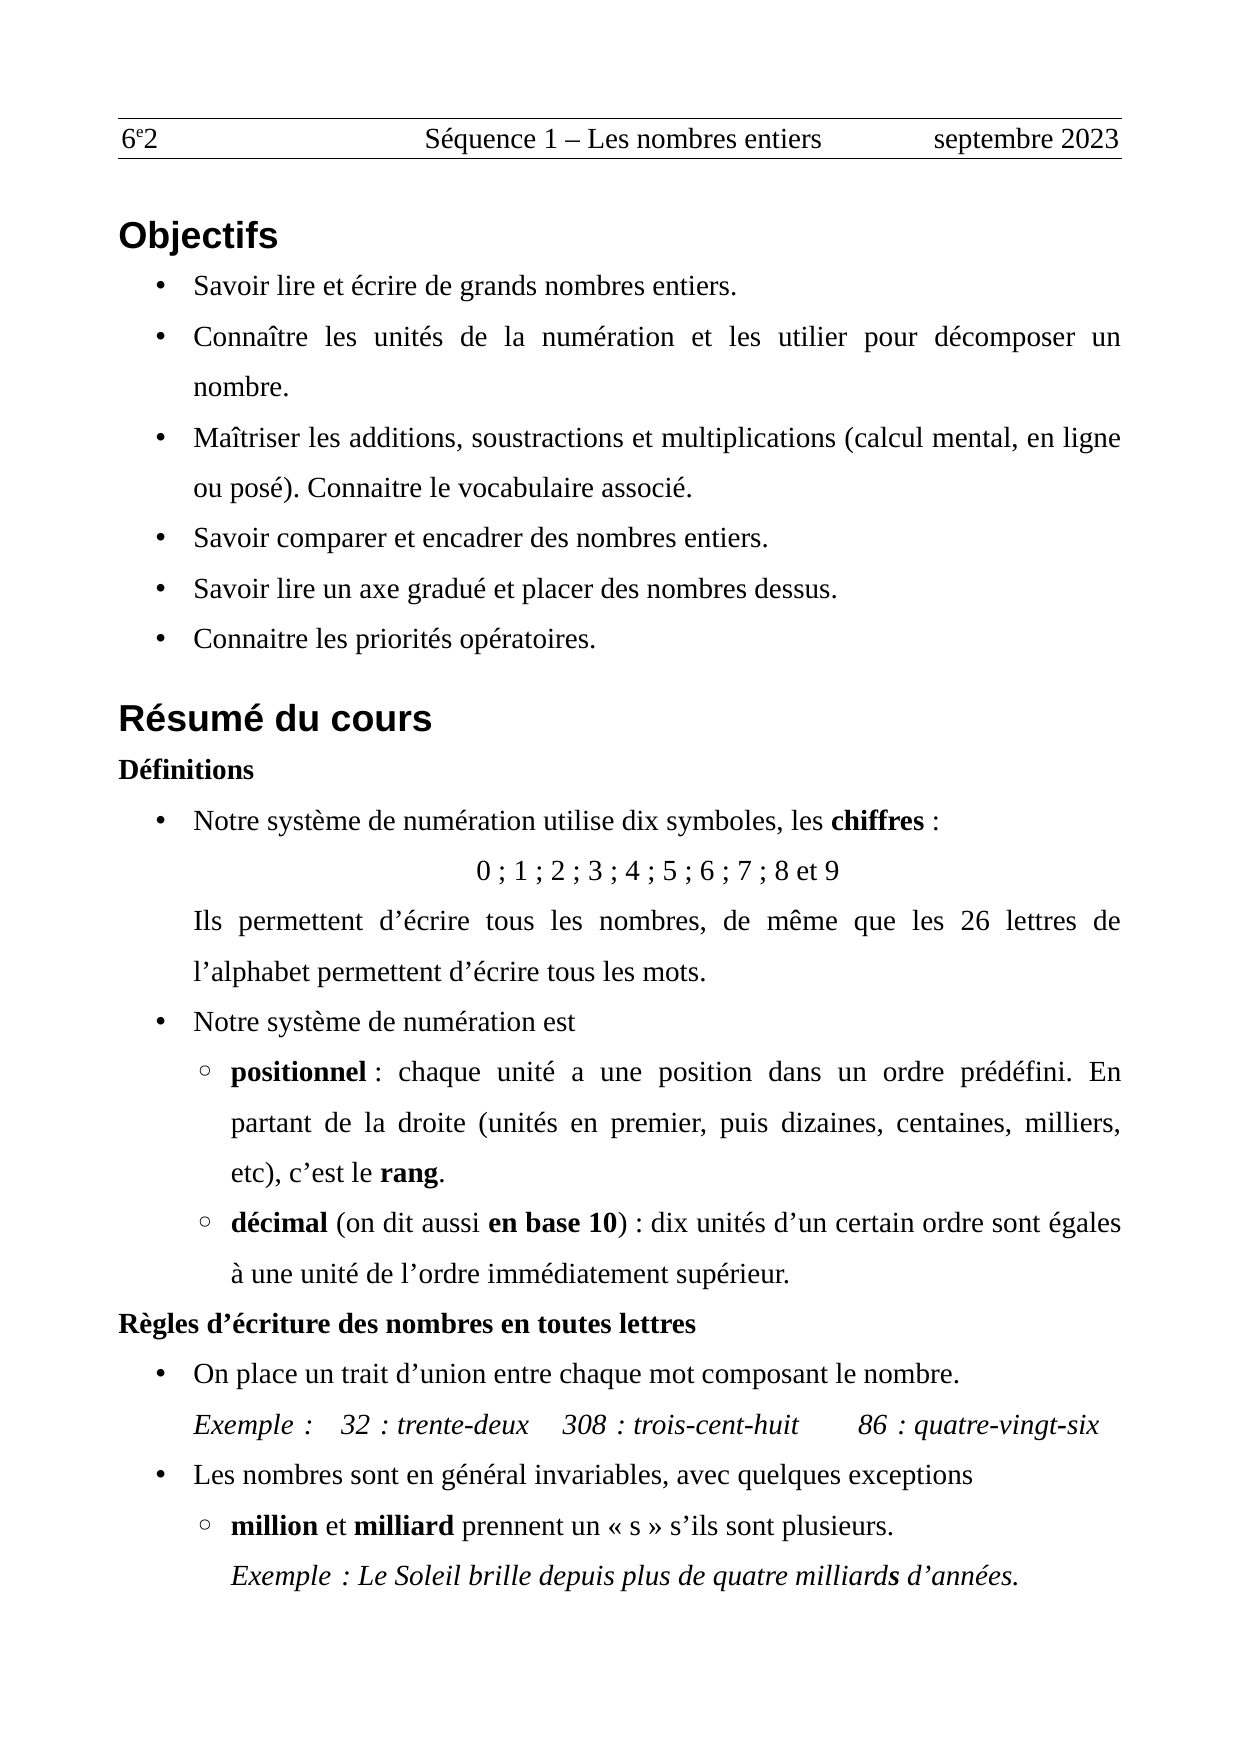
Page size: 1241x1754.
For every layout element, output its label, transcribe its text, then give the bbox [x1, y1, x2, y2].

list Notre système de numération utilise dix symboles, les chiffres : [156, 803, 1122, 836]
list Connaître les unités de la numération et les utilier pour décomposer un nombre. [156, 319, 1122, 403]
text Règles d’écriture des nombres en toutes lettres [118, 1306, 1122, 1340]
list Maîtriser les additions, soustractions et multiplications (calcul mental, en ligne ou posé). Connaitre le vocabulaire associé. [156, 420, 1122, 504]
subtitle Résumé du cours [118, 697, 1122, 740]
list Savoir lire un axe gradué et placer des nombres dessus. [156, 571, 1122, 604]
list 0 ; 1 ; 2 ; 3 ; 4 ; 5 ; 6 ; 7 ; 8 et 9 [156, 853, 1122, 887]
subtitle Objectifs [118, 213, 1122, 256]
list million et milliard prennent un « s » s’ils sont plusieurs. [193, 1508, 1122, 1541]
list Exemple : 32 : trente-deux 308 : trois-cent-huit 86 : quatre-vingt-six [156, 1407, 1122, 1440]
list Exemple : Le Soleil brille depuis plus de quatre milliards d’années. [193, 1558, 1122, 1592]
list Savoir comparer et encadrer des nombres entiers. [156, 520, 1122, 554]
list décimal (on dit aussi en base 10) : dix unités d’un certain ordre sont égales à une unité de l’ordre immédiatement supérieur. [193, 1205, 1122, 1289]
list Savoir lire et écrire de grands nombres entiers. [156, 268, 1122, 302]
list Les nombres sont en général invariables, avec quelques exceptions [156, 1457, 1122, 1491]
list On place un trait d’union entre chaque mot composant le nombre. [156, 1356, 1122, 1390]
list positionnel : chaque unité a une position dans un ordre prédéfini. En partant de la droite (unités en premier, puis dizaines, centaines, milliers, etc), c’est le rang. [193, 1054, 1122, 1189]
list Ils permettent d’écrire tous les nombres, de même que les 26 lettres de l’alphabet permettent d’écrire tous les mots. [156, 903, 1122, 987]
list Connaitre les priorités opératoires. [156, 621, 1122, 655]
list Notre système de numération est [156, 1004, 1122, 1038]
text Définitions [118, 752, 1122, 786]
